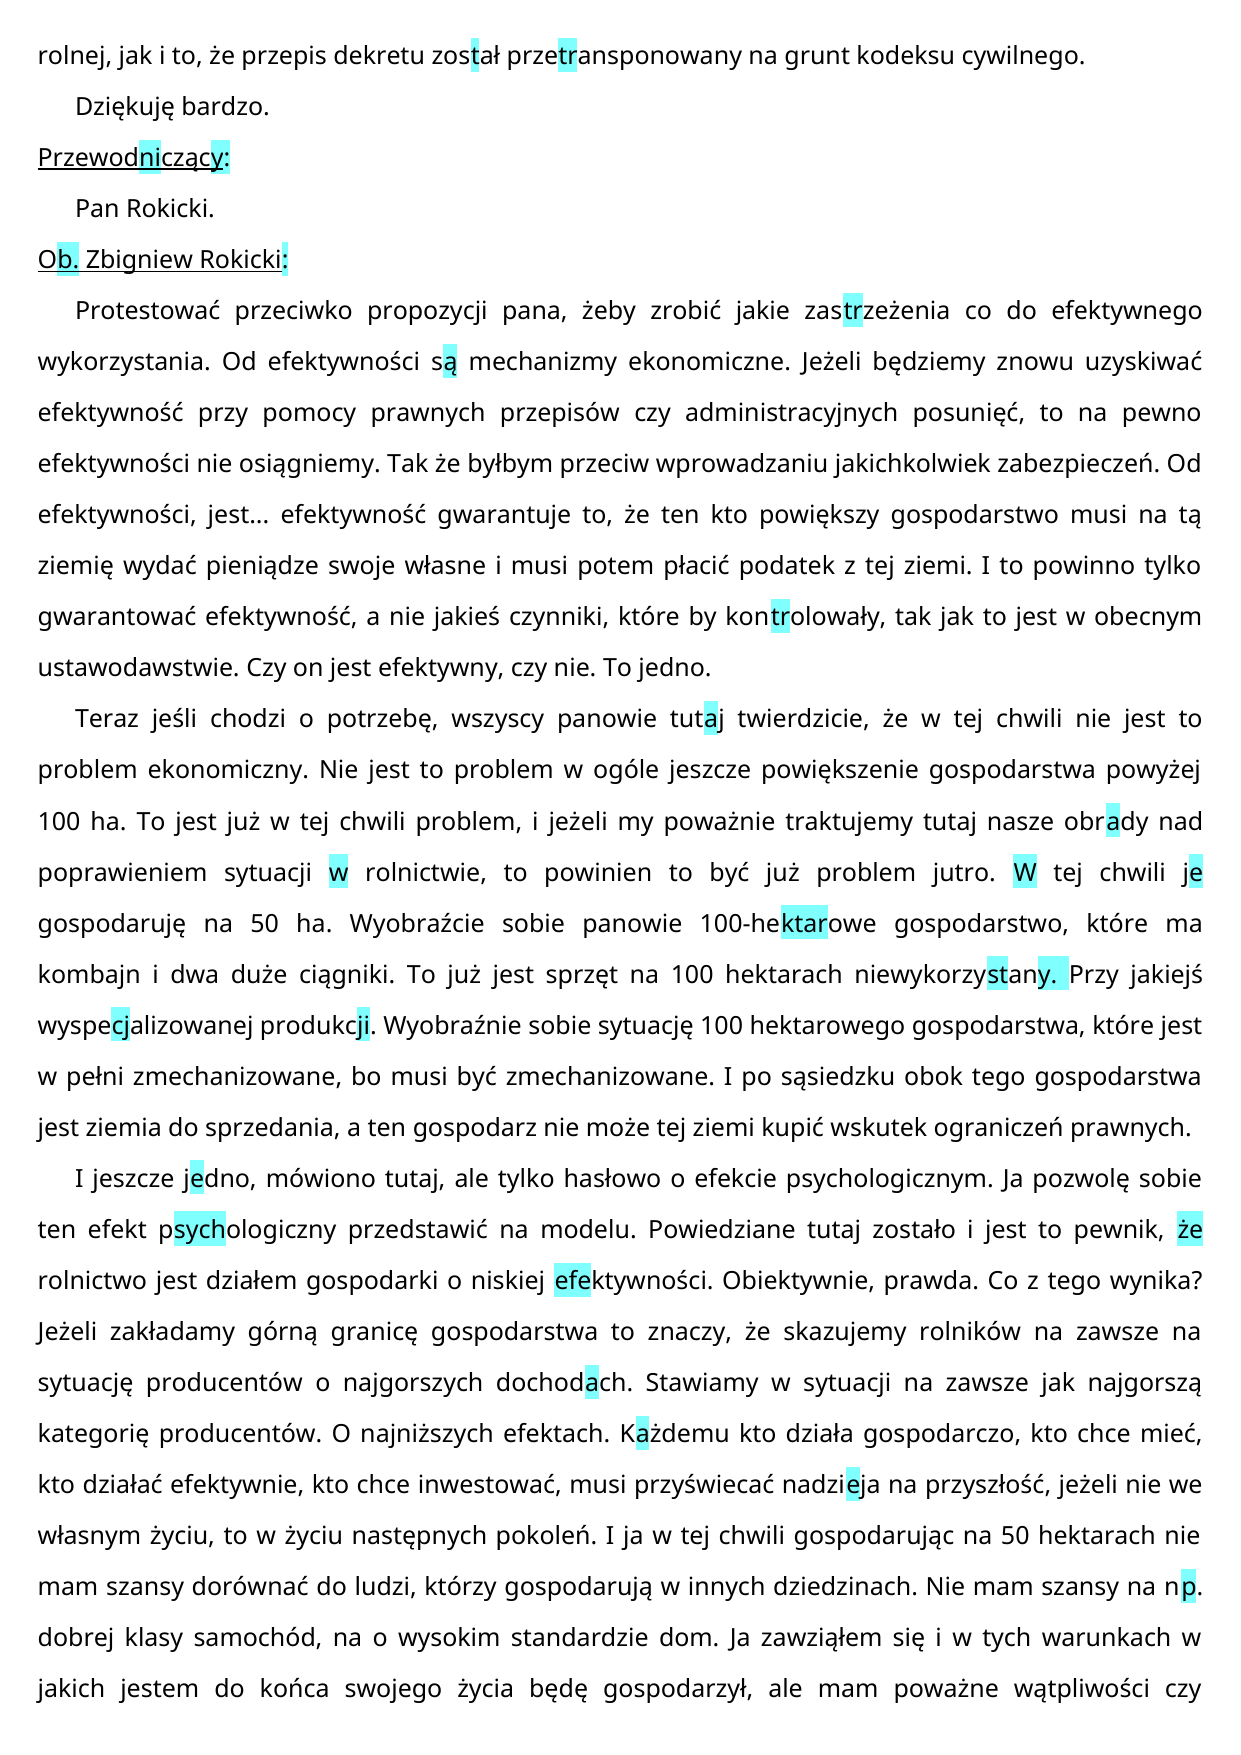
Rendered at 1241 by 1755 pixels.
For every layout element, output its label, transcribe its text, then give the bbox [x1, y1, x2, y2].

text Teraz jeśli chodzi o potrzebę, wszyscy panowie tutaj twierdzicie, że w tej chwili nie jest to problem ekonomiczny. Nie jest to problem w ogóle jeszcze powiększenie gospodarstwa powyżej 100 ha. To jest już w tej chwili problem, i jeżeli my poważnie traktujemy tutaj nasze obrady nad poprawieniem sytuacji w rolnictwie, to powinien to być już problem jutro. W tej chwili je gospodaruję na 50 ha. Wyobraźcie sobie panowie 100-hektarowe gospodarstwo, które ma kombajn i dwa duże ciągniki. To już jest sprzęt na 100 hektarach niewykorzystany. Przy jakiejś wyspecjalizowanej produkcji. Wyobraźnie sobie sytuację 100 hektarowego gospodarstwa, które jest w pełni zmechanizowane, bo musi być zmechanizowane. I po sąsiedzku obok tego gospodarstwa jest ziemia do sprzedania, a ten gospodarz nie może tej ziemi kupić wskutek ograniczeń prawnych. [37, 701, 1203, 1143]
text Przewodniczący: [37, 139, 1203, 174]
text rolnej, jak i to, że przepis dekretu został przetransponowany na grunt kodeksu cywilnego. [37, 37, 1203, 72]
text I jeszcze jedno, mówiono tutaj, ale tylko hasłowo o efekcie psychologicznym. Ja pozwolę sobie ten efekt psychologiczny przedstawić na modelu. Powiedziane tutaj zostało i jest to pewnik, że rolnictwo jest działem gospodarki o niskiej efektywności. Obiektywnie, prawda. Co z tego wynika? Jeżeli zakładamy górną granicę gospodarstwa to znaczy, że skazujemy rolników na zawsze na sytuację producentów o najgorszych dochodach. Stawiamy w sytuacji na zawsze jak najgorszą kategorię producentów. O najniższych efektach. Każdemu kto działa gospodarczo, kto chce mieć, kto działać efektywnie, kto chce inwestować, musi przyświecać nadzieja na przyszłość, jeżeli nie we własnym życiu, to w życiu następnych pokoleń. I ja w tej chwili gospodarując na 50 hektarach nie mam szansy dorównać do ludzi, którzy gospodarują w innych dziedzinach. Nie mam szansy na np. dobrej klasy samochód, na o wysokim standardzie dom. Ja zawziąłem się i w tych warunkach w jakich jestem do końca swojego życia będę gospodarzył, ale mam poważne wątpliwości czy [37, 1160, 1203, 1705]
text Dziękuję bardzo. [37, 88, 1203, 123]
text Pan Rokicki. [37, 191, 1203, 225]
text Protestować przeciwko propozycji pana, żeby zrobić jakie zastrzeżenia co do efektywnego wykorzystania. Od efektywności są mechanizmy ekonomiczne. Jeżeli będziemy znowu uzyskiwać efektywność przy pomocy prawnych przepisów czy administracyjnych posunięć, to na pewno efektywności nie osiągniemy. Tak że byłbym przeciw wprowadzaniu jakichkolwiek zabezpieczeń. Od efektywności, jest... efektywność gwarantuje to, że ten kto powiększy gospodarstwo musi na tą ziemię wydać pieniądze swoje własne i musi potem płacić podatek z tej ziemi. I to powinno tylko gwarantować efektywność, a nie jakieś czynniki, które by kontrolowały, tak jak to jest w obecnym ustawodawstwie. Czy on jest efektywny, czy nie. To jedno. [37, 293, 1203, 684]
text Ob. Zbigniew Rokicki: [37, 242, 1203, 276]
